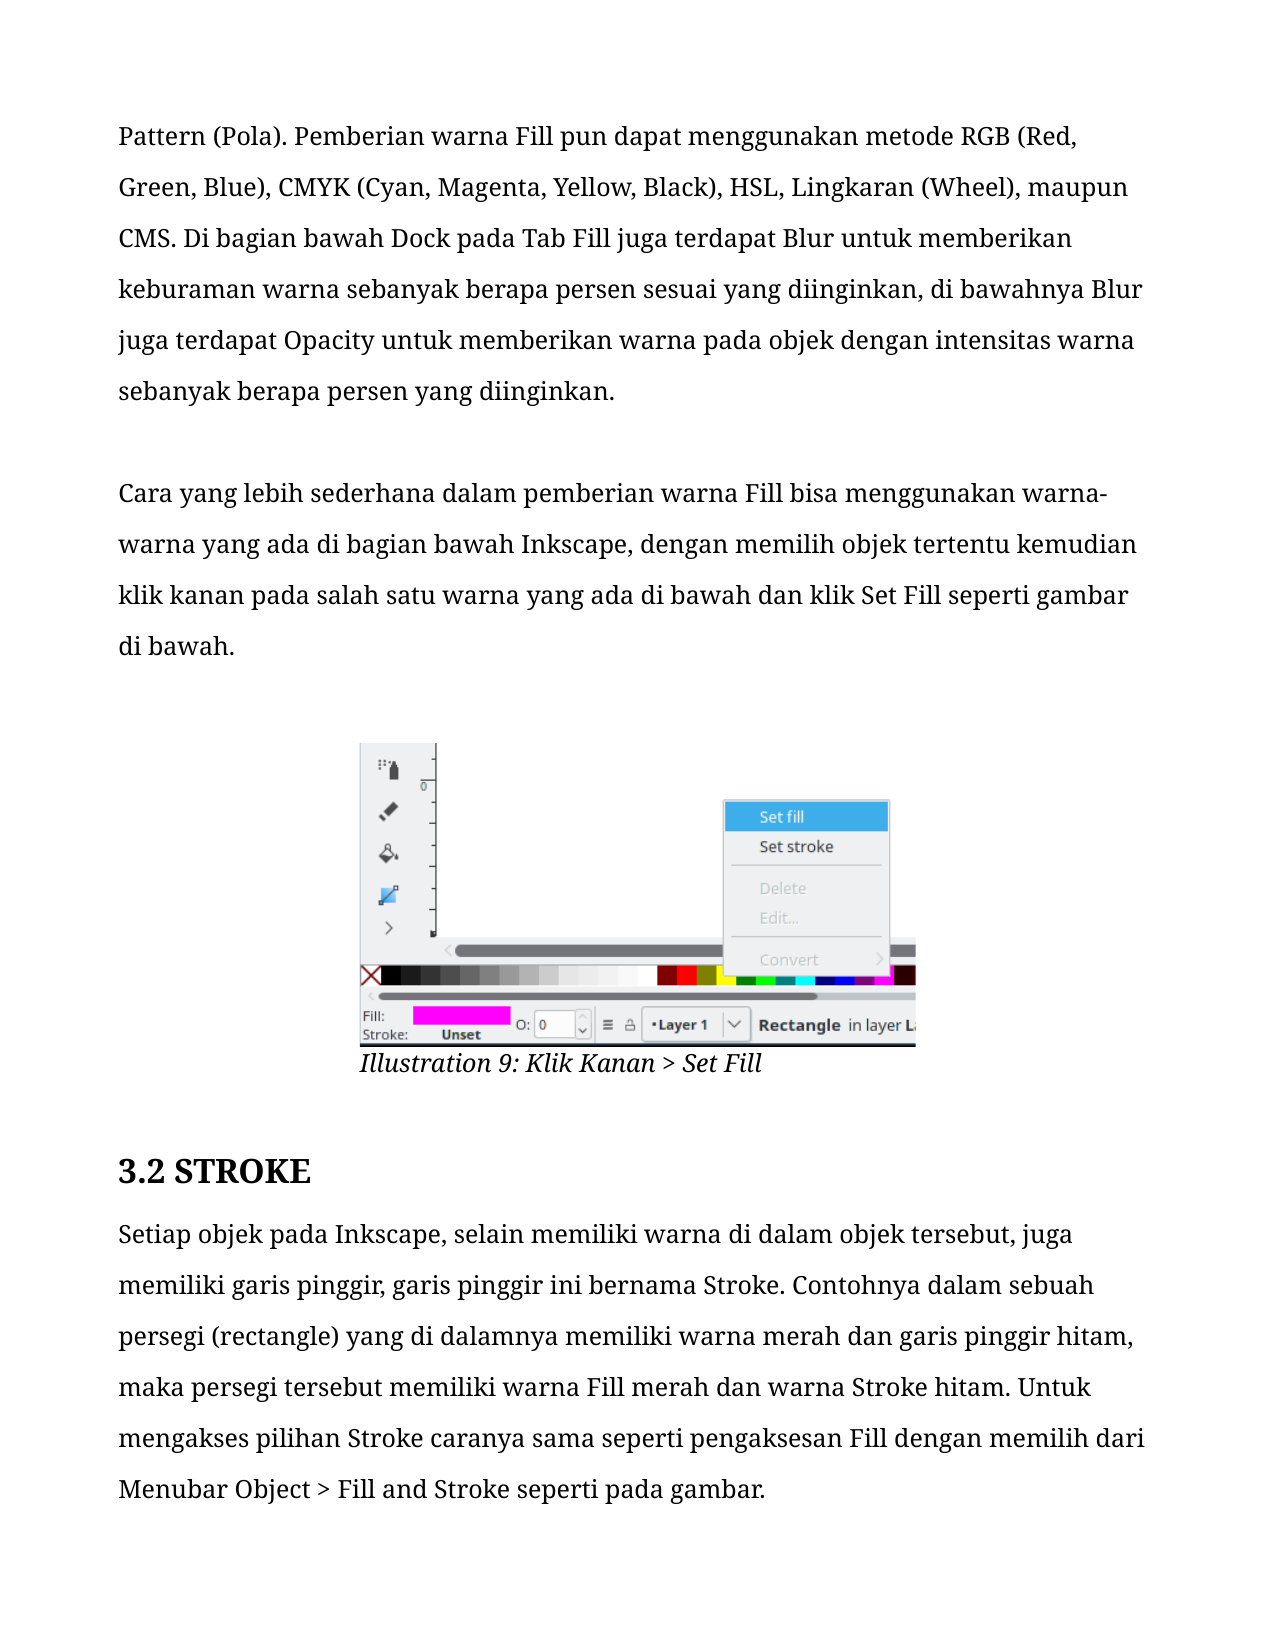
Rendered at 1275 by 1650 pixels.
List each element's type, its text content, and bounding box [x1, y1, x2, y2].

text Cara yang lebih sederhana dalam pemberian warna Fill bisa menggunakan warna-warna yang ada di bagian bawah Inkscape, dengan memilih objek tertentu kemudian klik kanan pada salah satu warna yang ada di bawah dan klik Set Fill seperti gambar di bawah. [118, 475, 1157, 663]
text Pattern (Pola). Pemberian warna Fill pun dapat menggunakan metode RGB (Red, Green, Blue), CMYK (Cyan, Magenta, Yellow, Black), HSL, Lingkaran (Wheel), maupun CMS. Di bagian bawah Dock pada Tab Fill juga terdapat Blur untuk memberikan keburaman warna sebanyak berapa persen sesuai yang diinginkan, di bawahnya Blur juga terdapat Opacity untuk memberikan warna pada objek dengan intensitas warna sebanyak berapa persen yang diinginkan. [118, 118, 1157, 407]
subtitle 3.2 STROKE [118, 1148, 1157, 1194]
text Setiap objek pada Inkscape, selain memiliki warna di dalam objek tersebut, juga memiliki garis pinggir, garis pinggir ini bernama Stroke. Contohnya dalam sebuah persegi (rectangle) yang di dalamnya memiliki warna merah dan garis pinggir hitam, maka persegi tersebut memiliki warna Fill merah dan warna Stroke hitam. Untuk mengakses pilihan Stroke caranya sama seperti pengaksesan Fill dengan memilih dari Menubar Object > Fill and Stroke seperti pada gambar. [118, 1217, 1157, 1506]
text Illustration 9: Klik Kanan > Set Fill [359, 743, 916, 1080]
